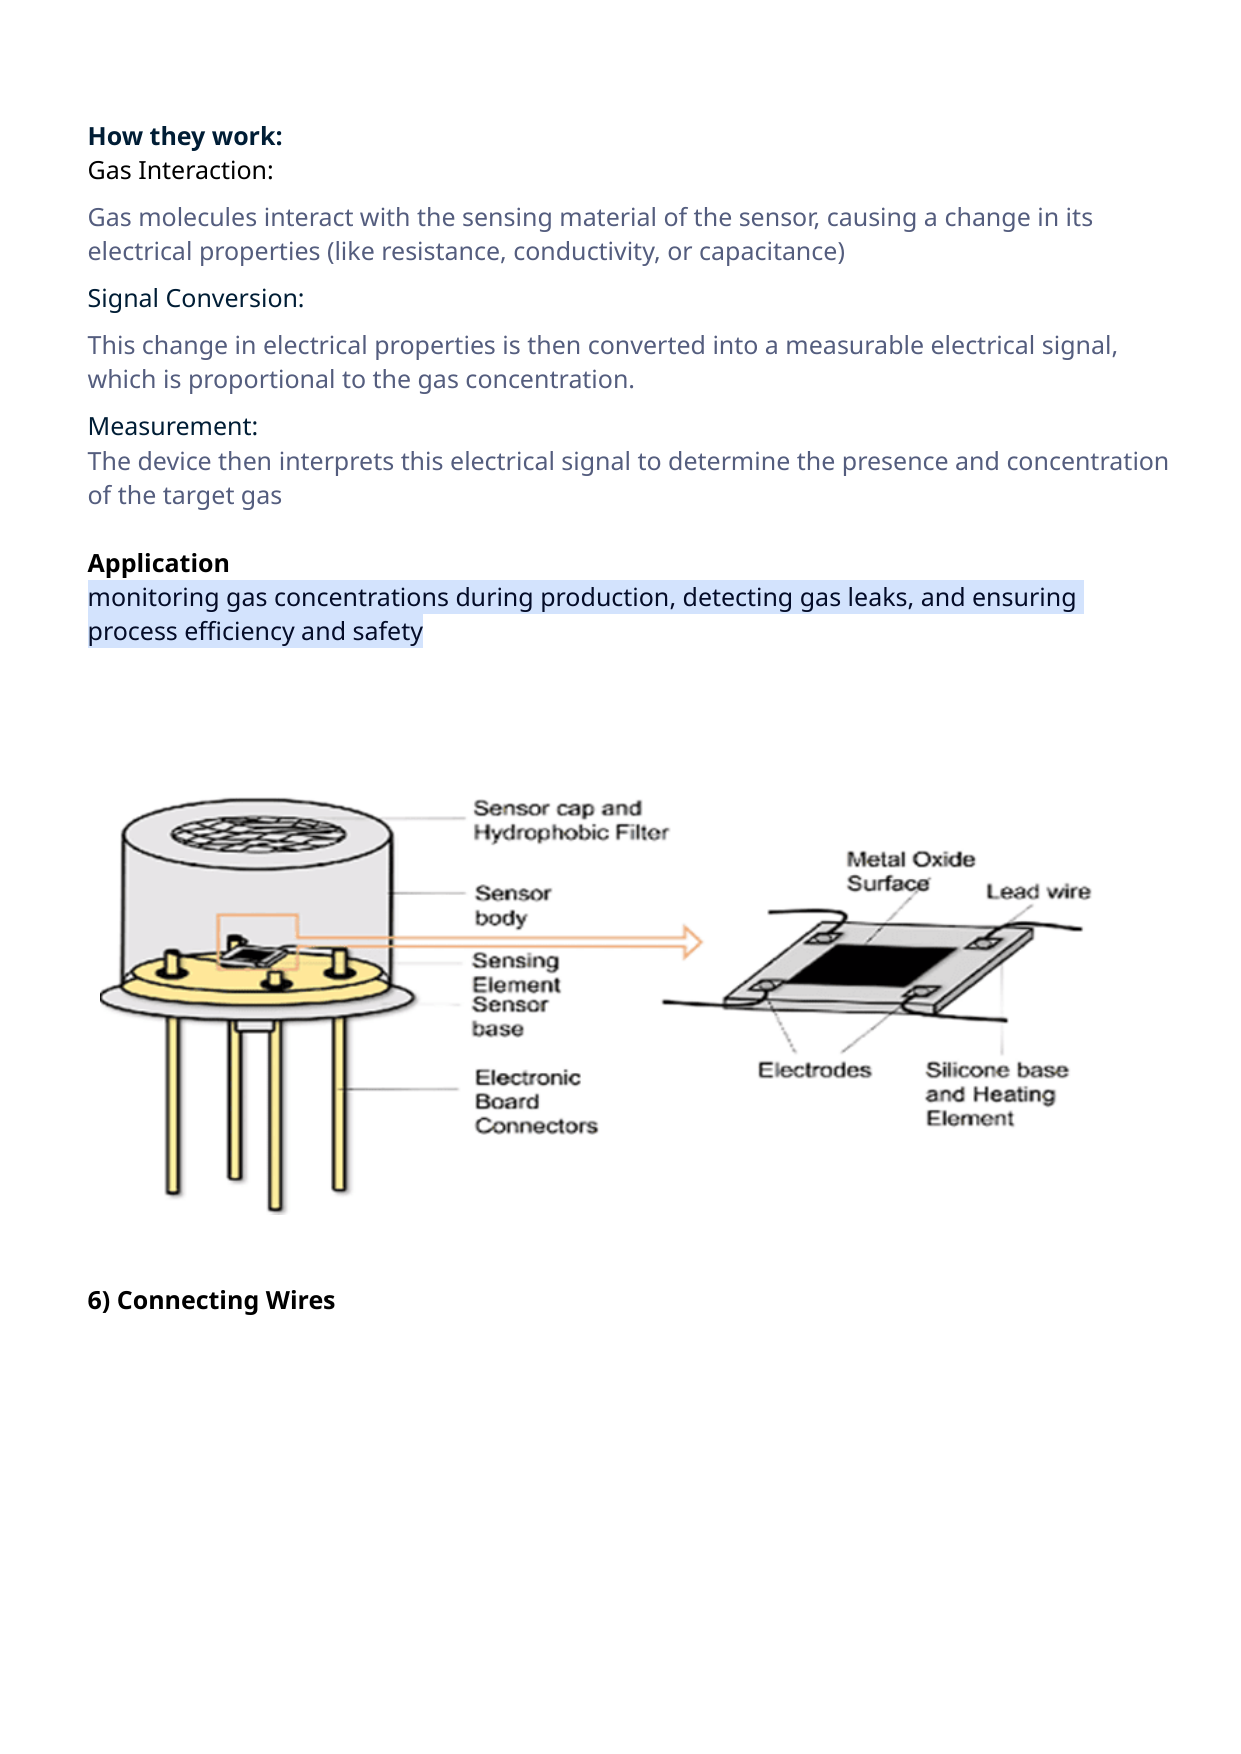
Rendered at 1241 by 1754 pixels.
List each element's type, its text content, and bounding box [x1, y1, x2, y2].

picture [100, 777, 1104, 1215]
text Gas molecules interact with the sensing material of the sensor, causing a change in its electrical properties (like resistance, conductivity, or capacitance) [87, 199, 1173, 268]
text Signal Conversion: [87, 280, 1173, 315]
text 6) Connecting Wires [87, 1283, 1173, 1317]
text Application [87, 546, 1173, 580]
text How they work: [87, 118, 1173, 152]
text Measurement: [87, 408, 1173, 443]
text monitoring gas concentrations during production, detecting gas leaks, and ensuring process efficiency and safety [87, 580, 1173, 648]
list The device then interprets this electrical signal to determine the presence and concentration of the target gas [87, 443, 1173, 512]
text Gas Interaction: [87, 152, 1173, 187]
text This change in electrical properties is then converted into a measurable electrical signal, which is proportional to the gas concentration. [87, 327, 1173, 396]
